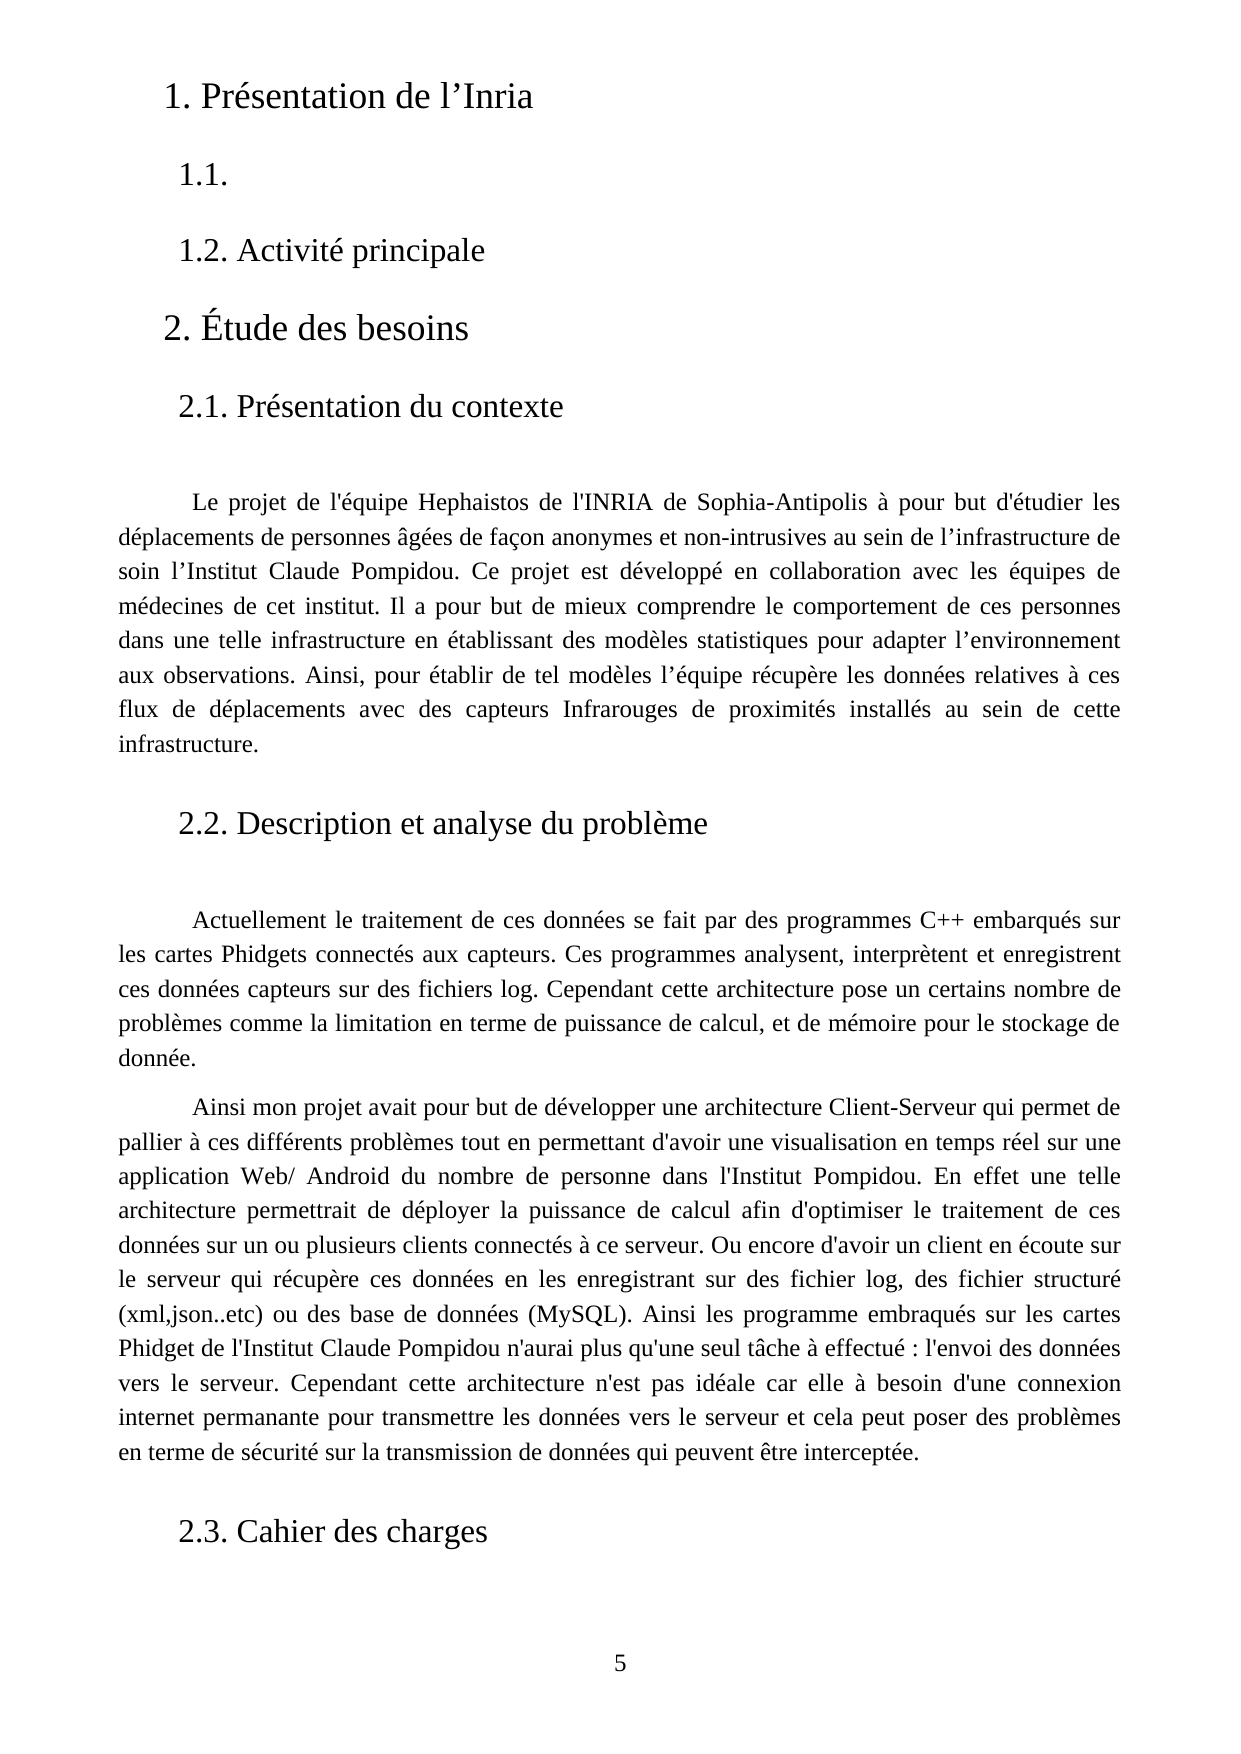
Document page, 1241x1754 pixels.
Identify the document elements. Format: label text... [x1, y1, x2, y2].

subtitle 1.2. Activité principale [118, 230, 1122, 268]
subtitle 1.1. [118, 155, 1122, 193]
subtitle 2.3. Cahier des charges [118, 1511, 1122, 1550]
subtitle 1. Présentation de l’Inria [118, 74, 1122, 117]
text Le projet de l'équipe Hephaistos de l'INRIA de Sophia-Antipolis à pour but d'étudier les déplacements de personnes âgées de façon anonymes et non-intrusives au sein de l’infrastructure de soin l’Institut Claude Pompidou. Ce projet est développé en collaboration avec les équipes de médecines de cet institut. Il a pour but de mieux comprendre le comportement de ces personnes dans une telle infrastructure en établissant des modèles statistiques pour adapter l’environnement aux observations. Ainsi, pour établir de tel modèles l’équipe récupère les données relatives à ces flux de déplacements avec des capteurs Infrarouges de proximités installés au sein de cette infrastructure. [118, 487, 1122, 758]
subtitle 2.2. Description et analyse du problème [118, 803, 1122, 842]
text Actuellement le traitement de ces données se fait par des programmes C++ embarqués sur les cartes Phidgets connectés aux capteurs. Ces programmes analysent, interprètent et enregistrent ces données capteurs sur des fichiers log. Cependant cette architecture pose un certains nombre de problèmes comme la limitation en terme de puissance de calcul, et de mémoire pour le stockage de donnée. [118, 905, 1122, 1071]
subtitle 2. Étude des besoins [118, 305, 1122, 348]
subtitle 2.1. Présentation du contexte [118, 386, 1122, 424]
text Ainsi mon projet avait pour but de développer une architecture Client-Serveur qui permet de pallier à ces différents problèmes tout en permettant d'avoir une visualisation en temps réel sur une application Web/ Android du nombre de personne dans l'Institut Pompidou. En effet une telle architecture permettrait de déployer la puissance de calcul afin d'optimiser le traitement de ces données sur un ou plusieurs clients connectés à ce serveur. Ou encore d'avoir un client en écoute sur le serveur qui récupère ces données en les enregistrant sur des fichier log, des fichier structuré (xml,json..etc) ou des base de données (MySQL). Ainsi les programme embraqués sur les cartes Phidget de l'Institut Claude Pompidou n'aurai plus qu'une seul tâche à effectué : l'envoi des données vers le serveur. Cependant cette architecture n'est pas idéale car elle à besoin d'une connexion internet permanante pour transmettre les données vers le serveur et cela peut poser des problèmes en terme de sécurité sur la transmission de données qui peuvent être interceptée. [118, 1092, 1122, 1466]
